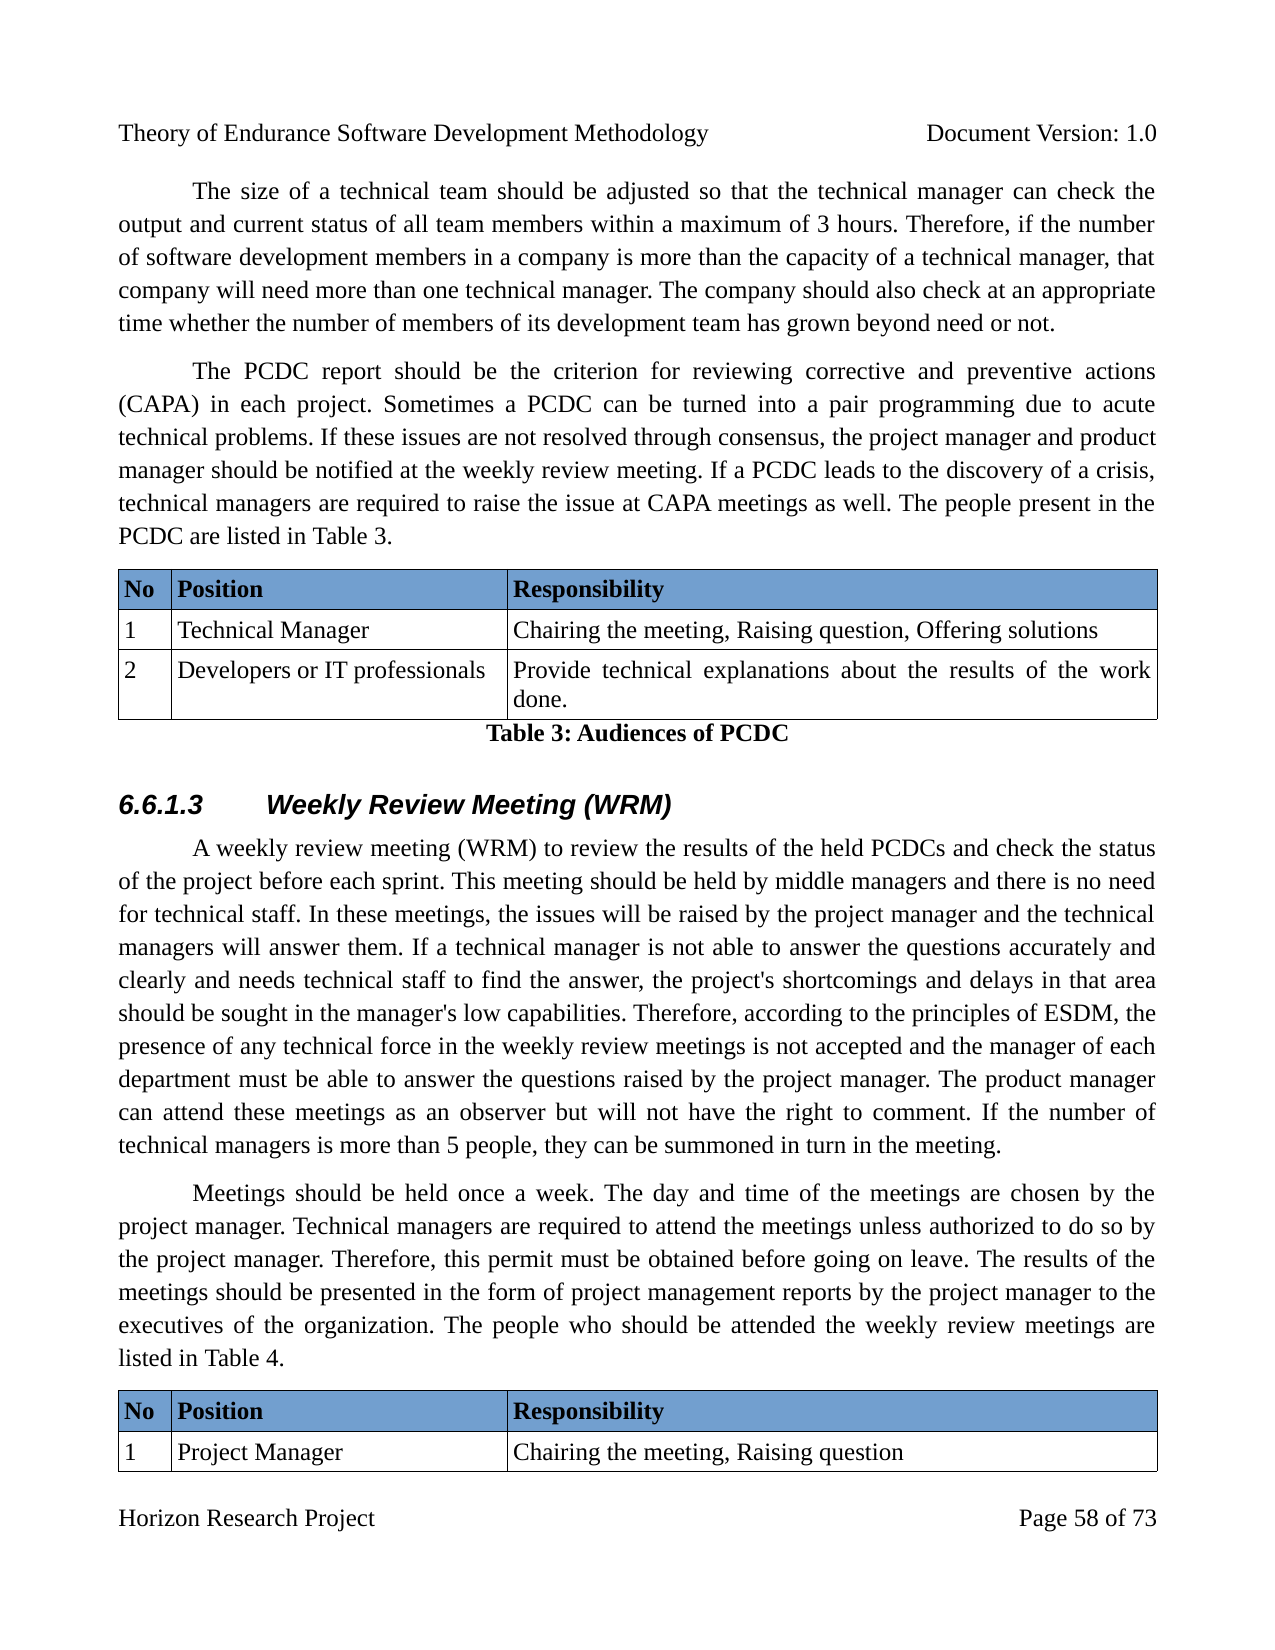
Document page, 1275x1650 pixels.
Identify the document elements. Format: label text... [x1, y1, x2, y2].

table_header No [119, 570, 171, 609]
text Table 3: Audiences of PCDC [118, 720, 1157, 747]
table_cell Chairing the meeting, Raising question, Offering solutions [508, 610, 1157, 649]
text The PCDC report should be the criterion for reviewing corrective and preventive actions (CAPA) in each project. Sometimes a PCDC can be turned into a pair programming due to acute technical problems. If these issues are not resolved through consensus, the project manager and product manager should be notified at the weekly review meeting. If a PCDC leads to the discovery of a crisis, technical managers are required to raise the issue at CAPA meetings as well. The people present in the PCDC are listed in Table 3. [118, 356, 1157, 550]
table_cell Provide technical explanations about the results of the work done. [508, 650, 1157, 718]
table_header Position [172, 1391, 507, 1431]
table_cell Technical Manager [172, 610, 507, 649]
table_cell Chairing the meeting, Raising question [508, 1432, 1157, 1471]
table_header No [119, 1391, 171, 1431]
text The size of a technical team should be adjusted so that the technical manager can check the output and current status of all team members within a maximum of 3 hours. Therefore, if the number of software development members in a company is more than the capacity of a technical manager, that company will need more than one technical manager. The company should also check at an appropriate time whether the number of members of its development team has grown beyond need or not. [118, 176, 1157, 337]
table_header Responsibility [508, 570, 1157, 609]
table_cell Project Manager [172, 1432, 507, 1471]
table_header Responsibility [508, 1391, 1157, 1431]
table_header Position [172, 570, 507, 609]
table_cell Developers or IT professionals [172, 650, 507, 718]
text Meetings should be held once a week. The day and time of the meetings are chosen by the project manager. Technical managers are required to attend the meetings unless authorized to do so by the project manager. Therefore, this permit must be obtained before going on leave. The results of the meetings should be presented in the form of project management reports by the project manager to the executives of the organization. The people who should be attended the weekly review meetings are listed in Table 4. [118, 1178, 1157, 1372]
table_cell 2 [119, 650, 171, 718]
table_cell 1 [119, 1432, 171, 1471]
text A weekly review meeting (WRM) to review the results of the held PCDCs and check the status of the project before each sprint. This meeting should be held by middle managers and there is no need for technical staff. In these meetings, the issues will be raised by the project manager and the technical managers will answer them. If a technical manager is not able to answer the questions accurately and clearly and needs technical staff to find the answer, the project's shortcomings and delays in that area should be sought in the manager's low capabilities. Therefore, according to the principles of ESDM, the presence of any technical force in the weekly review meetings is not accepted and the manager of each department must be able to answer the questions raised by the project manager. The product manager can attend these meetings as an observer but will not have the right to comment. If the number of technical managers is more than 5 people, they can be summoned in turn in the meeting. [118, 833, 1157, 1159]
table_cell 1 [119, 610, 171, 649]
subtitle Weekly Review Meeting (WRM) [118, 788, 1157, 820]
